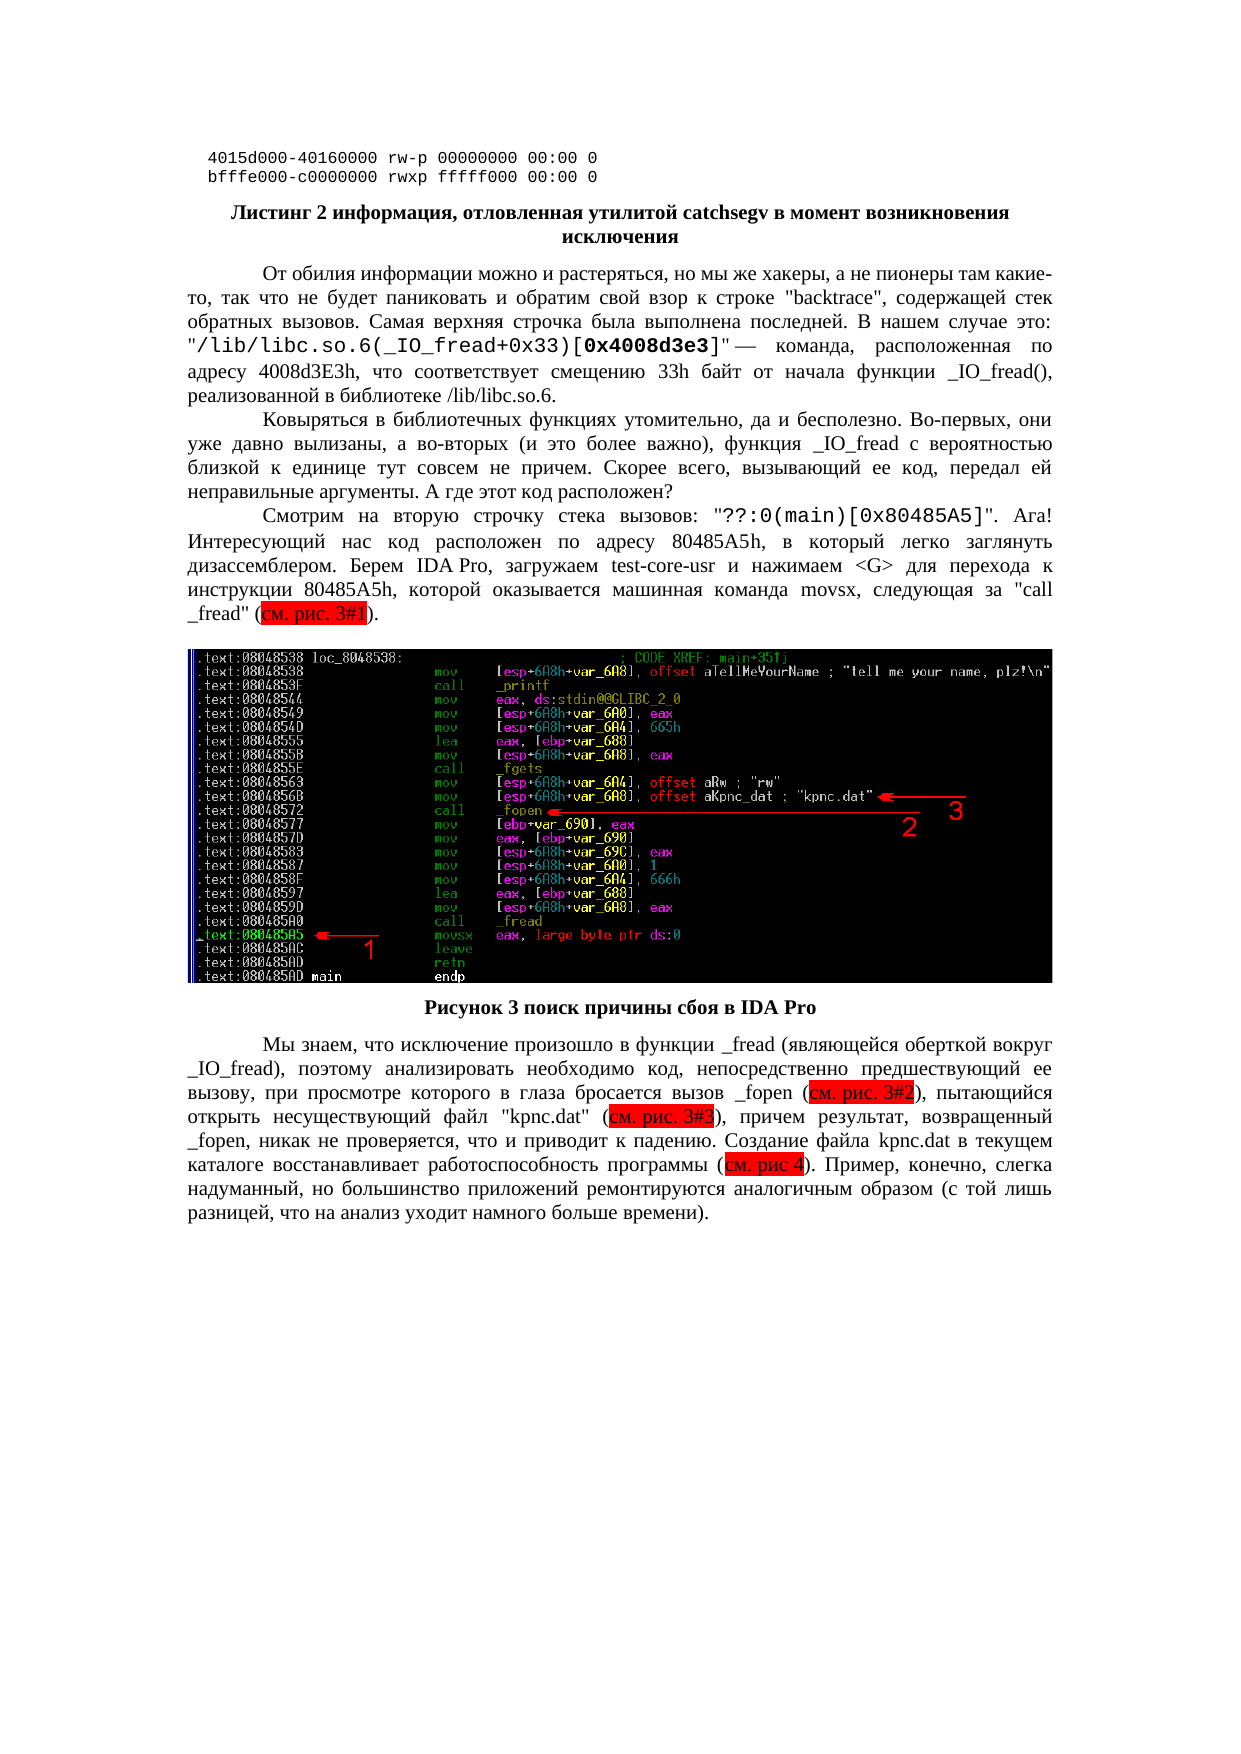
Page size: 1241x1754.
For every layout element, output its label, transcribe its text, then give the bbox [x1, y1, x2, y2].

text Листинг 2 информация, отловленная утилитой catchsegv в момент возникновения исключения [187, 200, 1053, 248]
text bfffe000-c0000000 rwxp fffff000 00:00 0 [187, 169, 1053, 188]
picture [187, 649, 1053, 983]
text От обилия информации можно и растеряться, но мы же хакеры, а не пионеры там какие-то, так что не будет паниковать и обратим свой взор к строке "backtrace", содержащей стек обратных вызовов. Самая верхняя строчка была выполнена последней. В нашем случае это: "/lib/libc.so.6(_IO_fread+0x33)[0x4008d3e3]" — команда, расположенная по адресу 4008d3E3h, что соответствует смещению 33h байт от начала функции _IO_fread(), реализованной в библиотеке /lib/libc.so.6. [187, 261, 1053, 407]
text Ковыряться в библиотечных функциях утомительно, да и бесполезно. Во-первых, они уже давно вылизаны, а во-вторых (и это более важно), функция _IO_fread с вероятностью близкой к единице тут совсем не причем. Скорее всего, вызывающий ее код, передал ей неправильные аргументы. А где этот код расположен? [187, 407, 1053, 503]
text Рисунок 3 поиск причины сбоя в IDA Pro [187, 995, 1053, 1019]
text 4015d000-40160000 rw-p 00000000 00:00 0 [187, 150, 1053, 169]
text Мы знаем, что исключение произошло в функции _fread (являющейся оберткой вокруг _IO_fread), поэтому анализировать необходимо код, непосредственно предшествующий ее вызову, при просмотре которого в глаза бросается вызов _fopen (см. рис. 3#2), пытающийся открыть несуществующий файл "kpnc.dat" (см. рис. 3#3), причем результат, возвращенный _fopen, никак не проверяется, что и приводит к падению. Создание файла kpnc.dat в текущем каталоге восстанавливает работоспособность программы (см. рис 4). Пример, конечно, слегка надуманный, но большинство приложений ремонтируются аналогичным образом (с той лишь разницей, что на анализ уходит намного больше времени). [187, 1032, 1053, 1224]
text Смотрим на вторую строчку стека вызовов: "??:0(main)[0x80485A5]". Ага! Интересующий нас код расположен по адресу 80485A5h, в который легко заглянуть дизассемблером. Берем IDA Pro, загружаем test-core-usr и нажимаем <G> для перехода к инструкции 80485A5h, которой оказывается машинная команда movsx, следующая за "call _fread" (см. рис. 3#1). [187, 503, 1053, 625]
